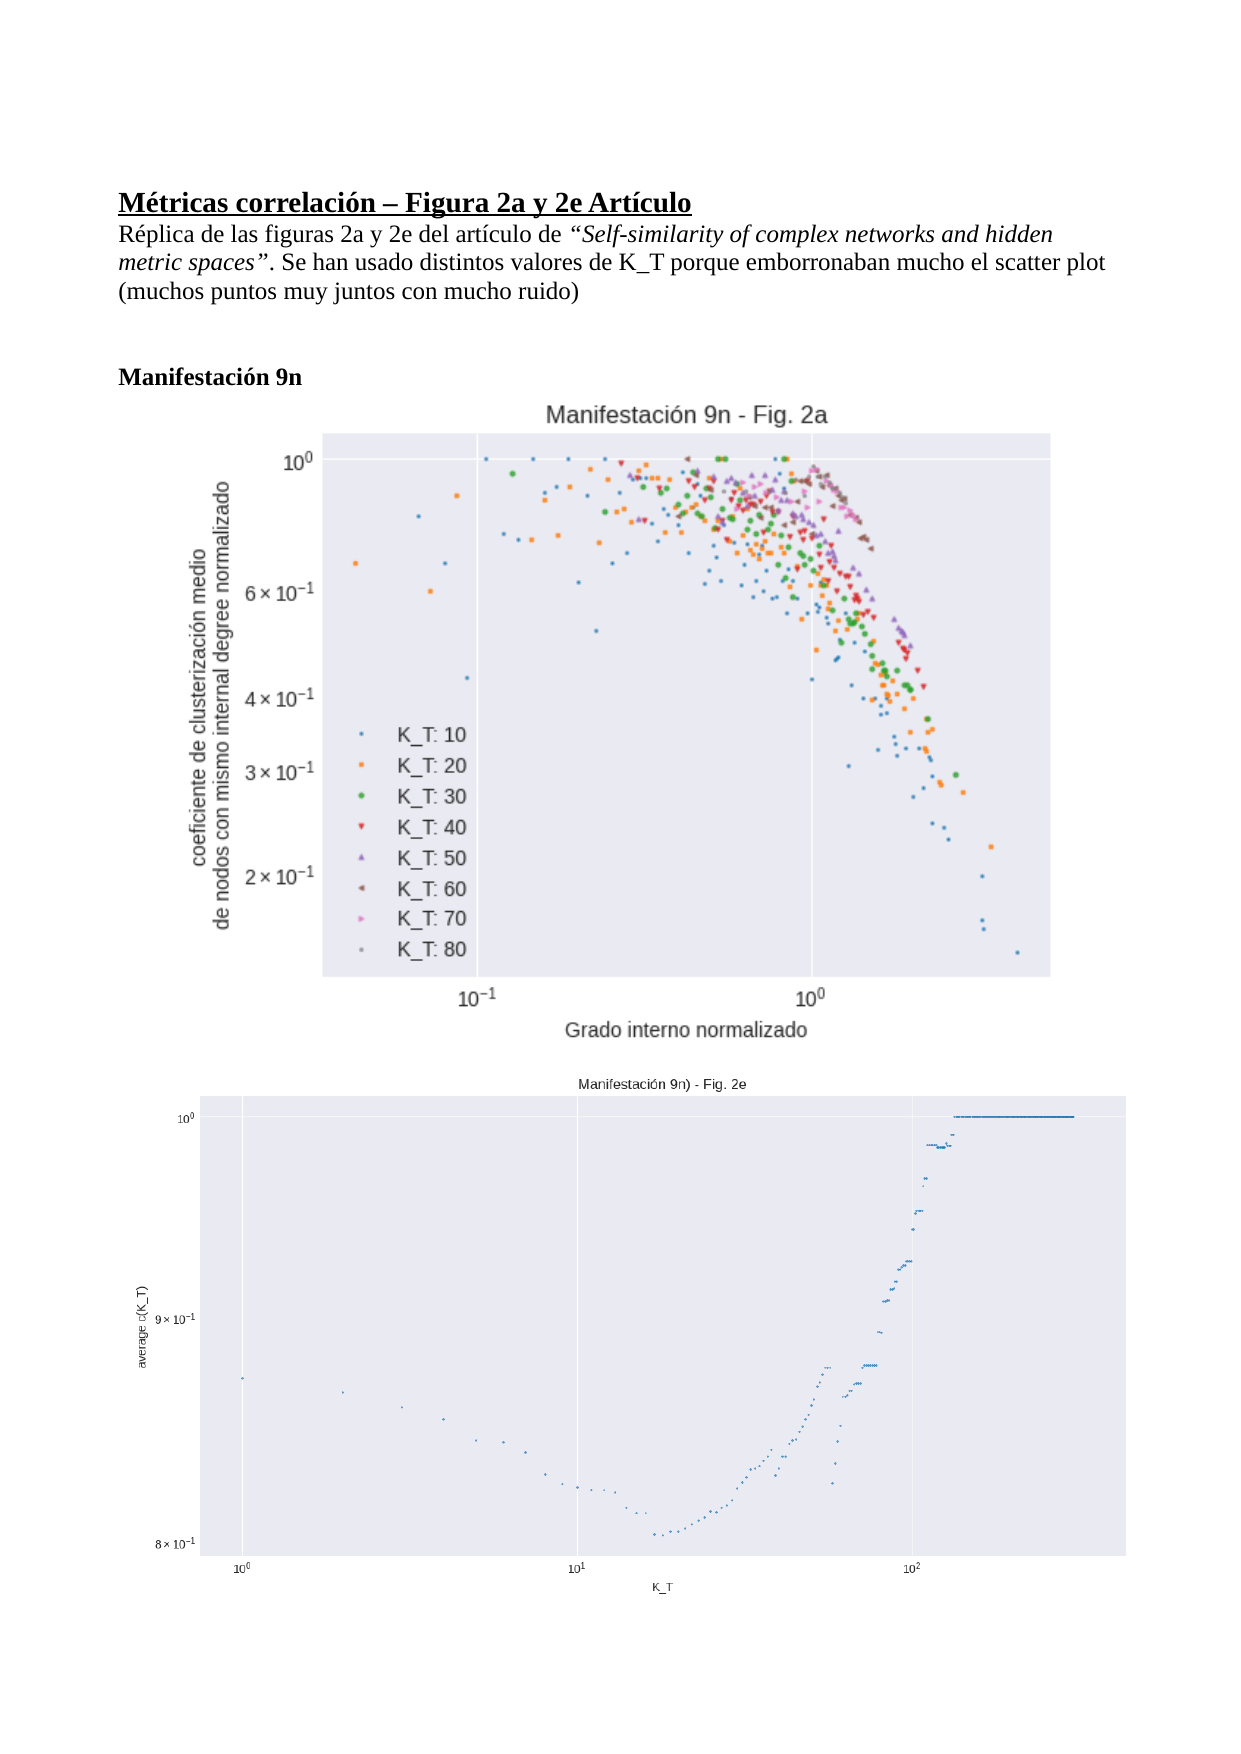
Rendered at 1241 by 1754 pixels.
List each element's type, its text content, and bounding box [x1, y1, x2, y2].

text Manifestación 9n [118, 362, 1122, 391]
text Réplica de las figuras 2a y 2e del artículo de “Self-similarity of complex networks and hidden metric spaces”. Se han usado distintos valores de K_T porque emborronaban mucho el scatter plot (muchos puntos muy juntos con mucho ruido) [118, 219, 1122, 305]
picture [176, 391, 1064, 1055]
picture [128, 1070, 1133, 1601]
text Métricas correlación – Figura 2a y 2e Artículo [118, 185, 1122, 219]
